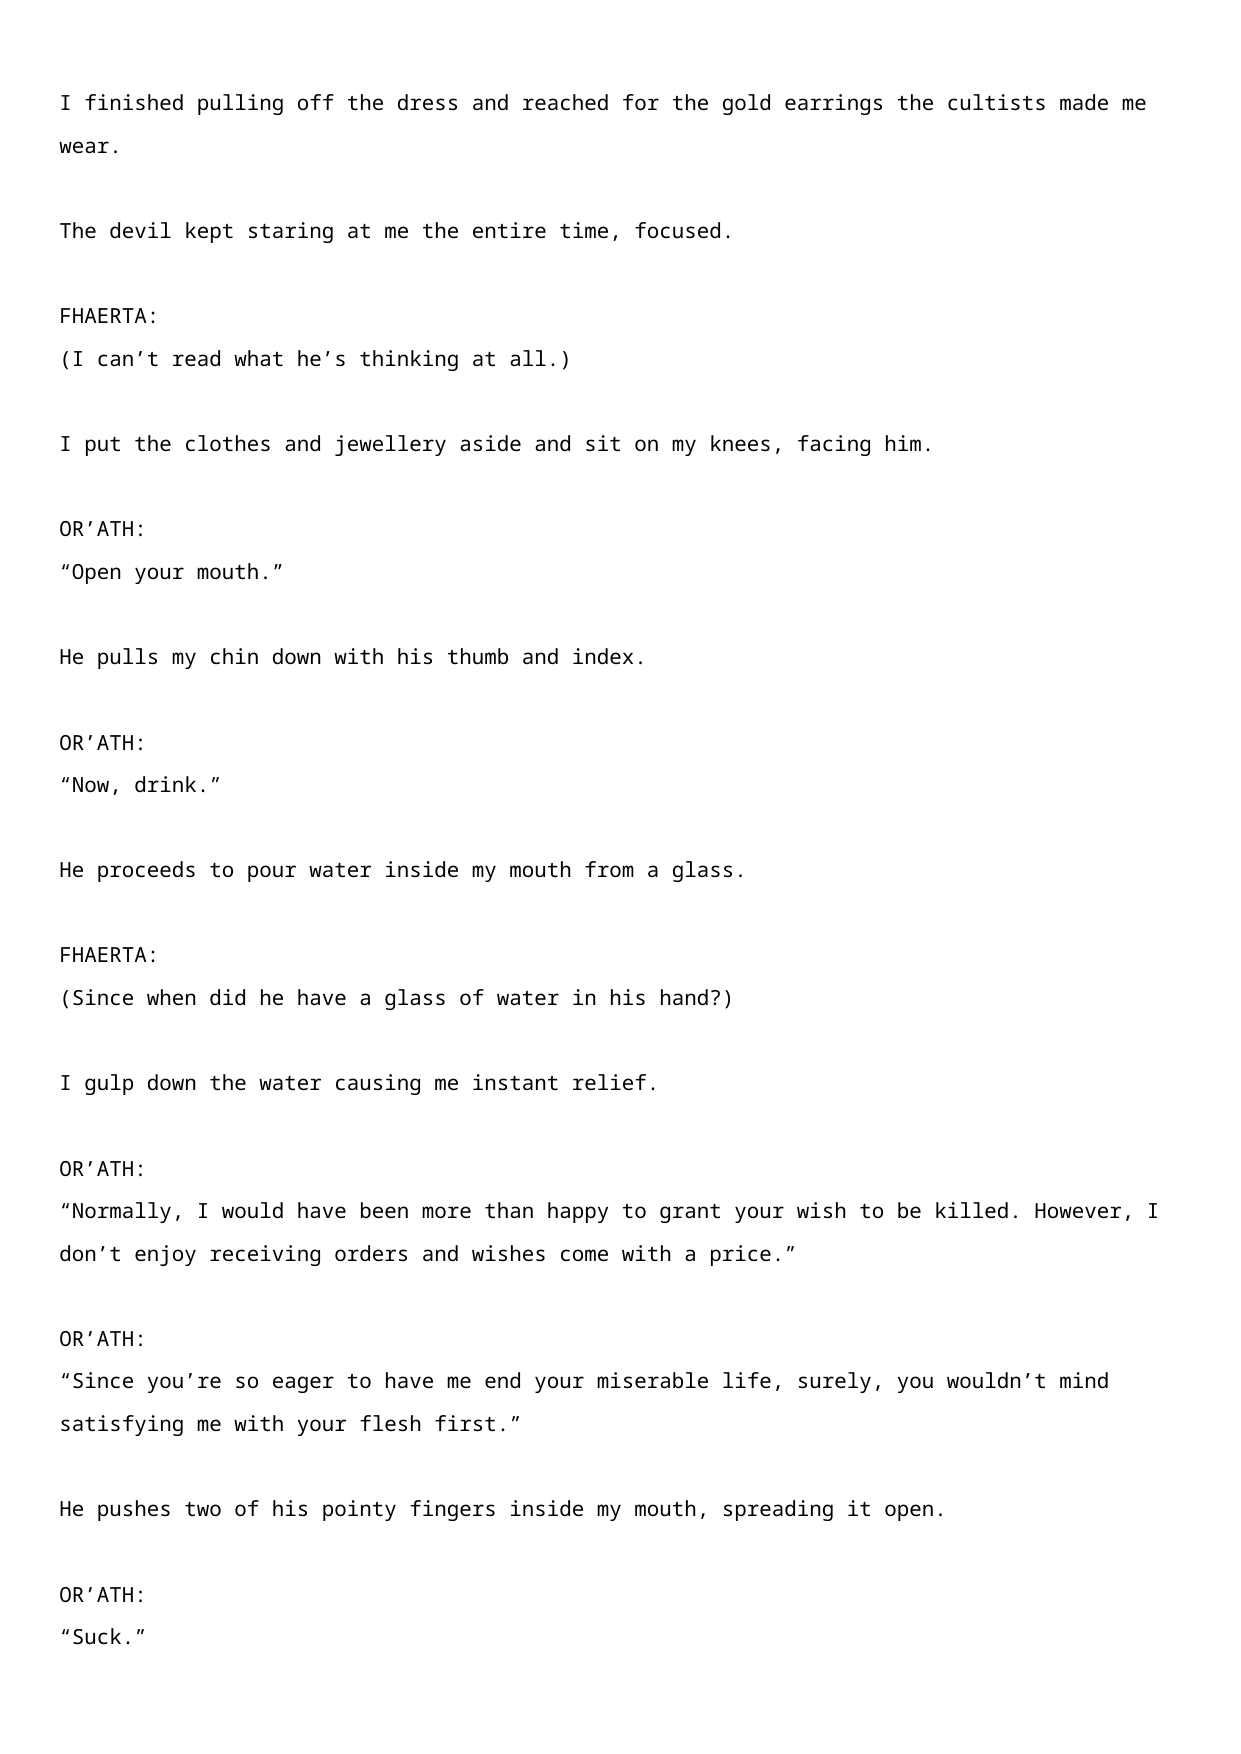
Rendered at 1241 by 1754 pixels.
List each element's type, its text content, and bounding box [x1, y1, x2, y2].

text “Now, drink.” [59, 770, 1181, 799]
text I finished pulling off the dress and reached for the gold earrings the cultists made me wear. [59, 88, 1181, 159]
text The devil kept staring at me the entire time, focused. [59, 216, 1181, 245]
text He proceeds to pour water inside my mouth from a glass. [59, 855, 1181, 884]
text “Normally, I would have been more than happy to grant your wish to be killed. However, I don’t enjoy receiving orders and wishes come with a price.” [59, 1196, 1181, 1267]
text “Open your mouth.” [59, 557, 1181, 586]
text He pulls my chin down with his thumb and index. [59, 642, 1181, 671]
text OR’ATH: [59, 728, 1181, 756]
text OR’ATH: [59, 1580, 1181, 1608]
text FHAERTA: [59, 302, 1181, 330]
text I gulp down the water causing me instant relief. [59, 1068, 1181, 1097]
text FHAERTA: [59, 941, 1181, 969]
text I put the clothes and jewellery aside and sit on my knees, facing him. [59, 429, 1181, 458]
text (I can’t read what he’s thinking at all.) [59, 344, 1181, 373]
text OR’ATH: [59, 1324, 1181, 1352]
text OR’ATH: [59, 514, 1181, 543]
text “Since you’re so eager to have me end your miserable life, surely, you wouldn’t mind satisfying me with your flesh first.” [59, 1367, 1181, 1438]
text (Since when did he have a glass of water in his hand?) [59, 983, 1181, 1012]
text OR’ATH: [59, 1154, 1181, 1182]
text He pushes two of his pointy fingers inside my mouth, spreading it open. [59, 1494, 1181, 1523]
text “Suck.” [59, 1622, 1181, 1651]
